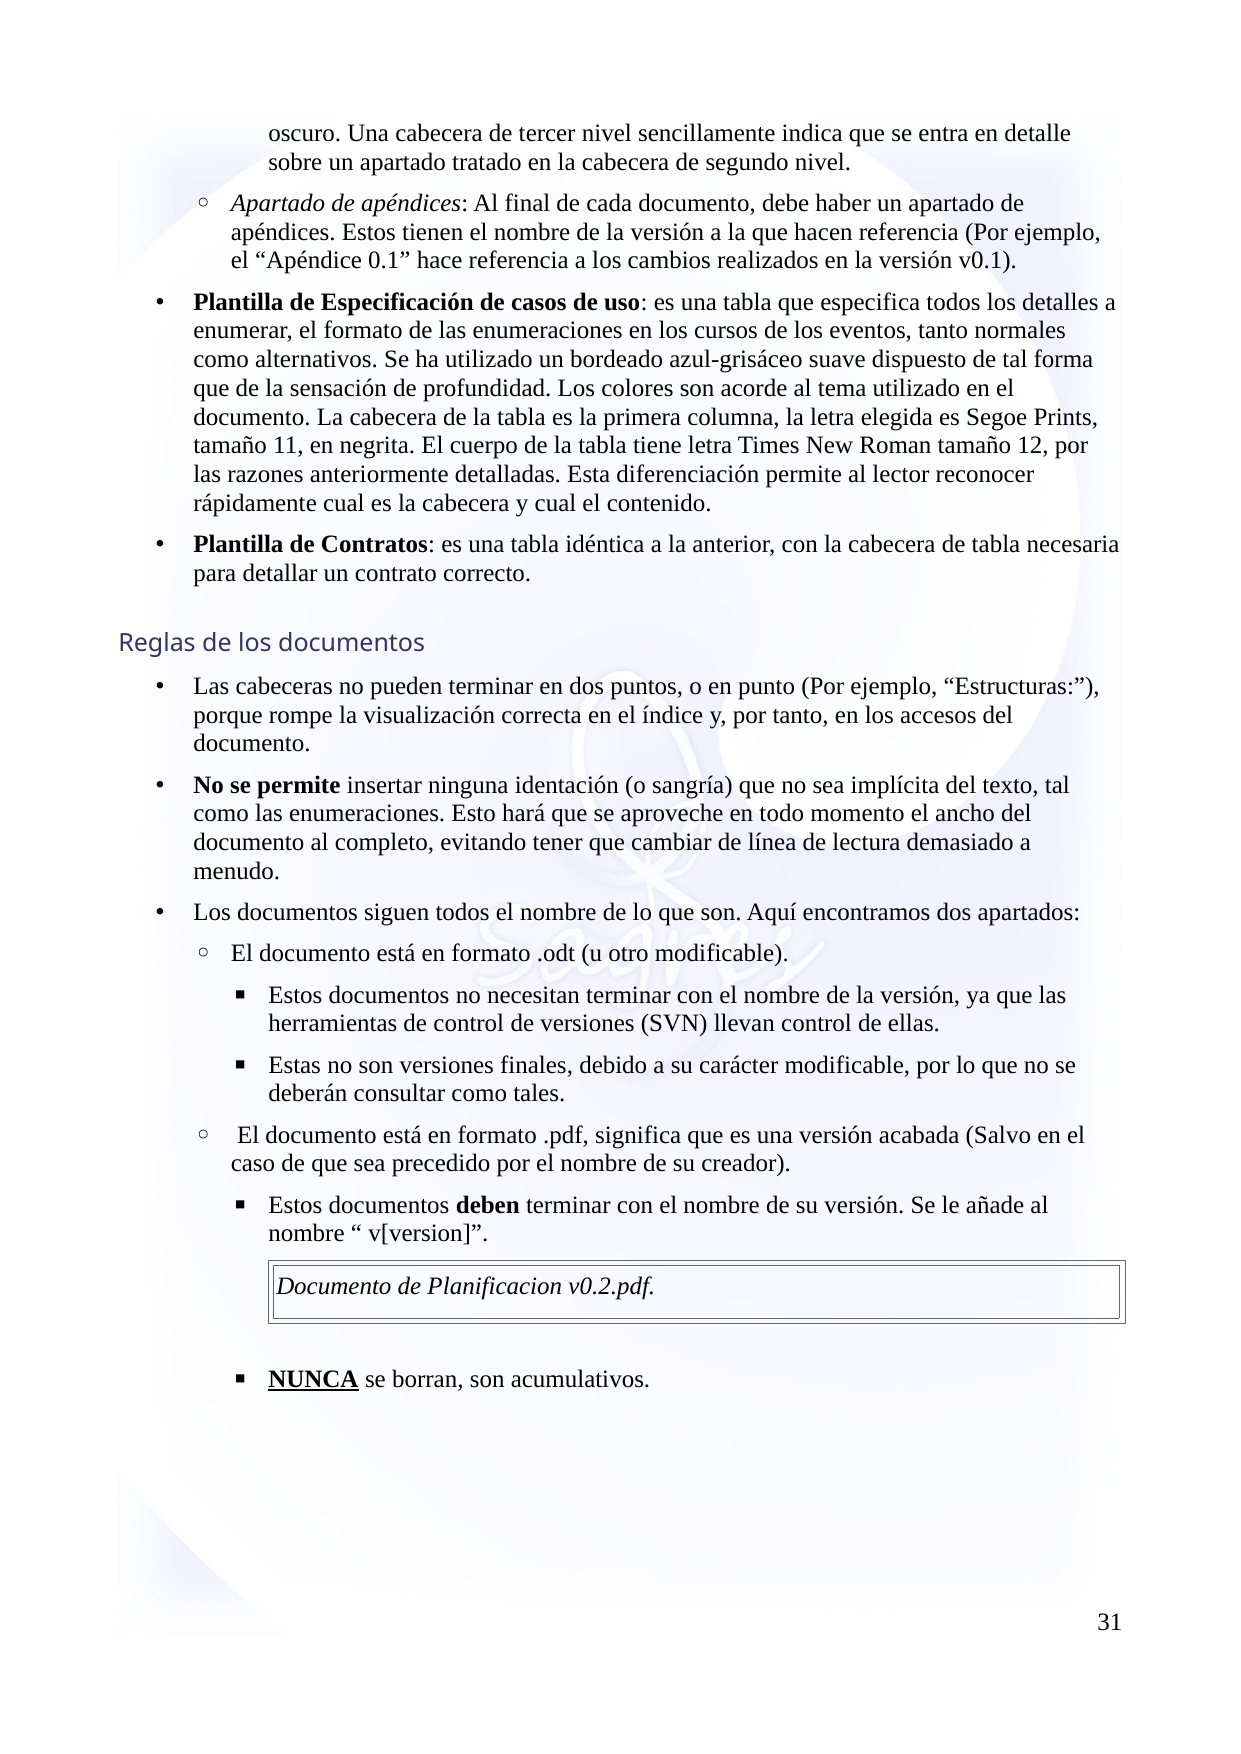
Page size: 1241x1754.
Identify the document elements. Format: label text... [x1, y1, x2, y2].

list El documento está en formato .pdf, significa que es una versión acabada (Salvo en el caso de que sea precedido por el nombre de su creador). [193, 1120, 1122, 1177]
list Plantilla de Contratos: es una tabla idéntica a la anterior, con la cabecera de tabla necesaria para detallar un contrato correcto. [156, 529, 1122, 587]
picture [269, 1261, 1122, 1323]
list NUNCA se borran, son acumulativos. [231, 1364, 1122, 1393]
list Estos documentos deben terminar con el nombre de su versión. Se le añade al nombre “ v[version]”. [231, 1190, 1122, 1247]
list Estas no son versiones finales, debido a su carácter modificable, por lo que no se deberán consultar como tales. [231, 1050, 1122, 1107]
list oscuro. Una cabecera de tercer nivel sencillamente indica que se entra en detalle sobre un apartado tratado en la cabecera de segundo nivel. [231, 118, 1122, 176]
list Plantilla de Especificación de casos de uso: es una tabla que especifica todos los detalles a enumerar, el formato de las enumeraciones en los cursos de los eventos, tanto normales como alternativos. Se ha utilizado un bordeado azul-grisáceo suave dispuesto de tal forma que de la sensación de profundidad. Los colores son acorde al tema utilizado en el documento. La cabecera de la tabla es la primera columna, la letra elegida es Segoe Prints, tamaño 11, en negrita. El cuerpo de la tabla tiene letra Times New Roman tamaño 12, por las razones anteriormente detalladas. Esta diferenciación permite al lector reconocer rápidamente cual es la cabecera y cual el contenido. [156, 287, 1122, 517]
picture [118, 658, 1122, 1636]
list Las cabeceras no pueden terminar en dos puntos, o en punto (Por ejemplo, “Estructuras:”), porque rompe la visualización correcta en el índice y, por tanto, en los accesos del documento. [156, 671, 1122, 757]
list El documento está en formato .odt (u otro modificable). [193, 938, 1122, 967]
picture [118, 118, 1122, 624]
list Los documentos siguen todos el nombre de lo que son. Aquí encontramos dos apartados: [156, 897, 1122, 926]
list Apartado de apéndices: Al final de cada documento, debe haber un apartado de apéndices. Estos tienen el nombre de la versión a la que hacen referencia (Por ejemplo, el “Apéndice 0.1” hace referencia a los cambios realizados en la versión v0.1). [193, 188, 1122, 274]
list Estos documentos no necesitan terminar con el nombre de la versión, ya que las herramientas de control de versiones (SVN) llevan control de ellas. [231, 980, 1122, 1037]
list No se permite insertar ninguna identación (o sangría) que no sea implícita del texto, tal como las enumeraciones. Esto hará que se aproveche en todo momento el ancho del documento al completo, evitando tener que cambiar de línea de lectura demasiado a menudo. [156, 770, 1122, 885]
table_header Documento de Planificacion v0.2.pdf. [270, 1261, 1122, 1318]
subtitle Reglas de los documentos [118, 624, 1122, 658]
